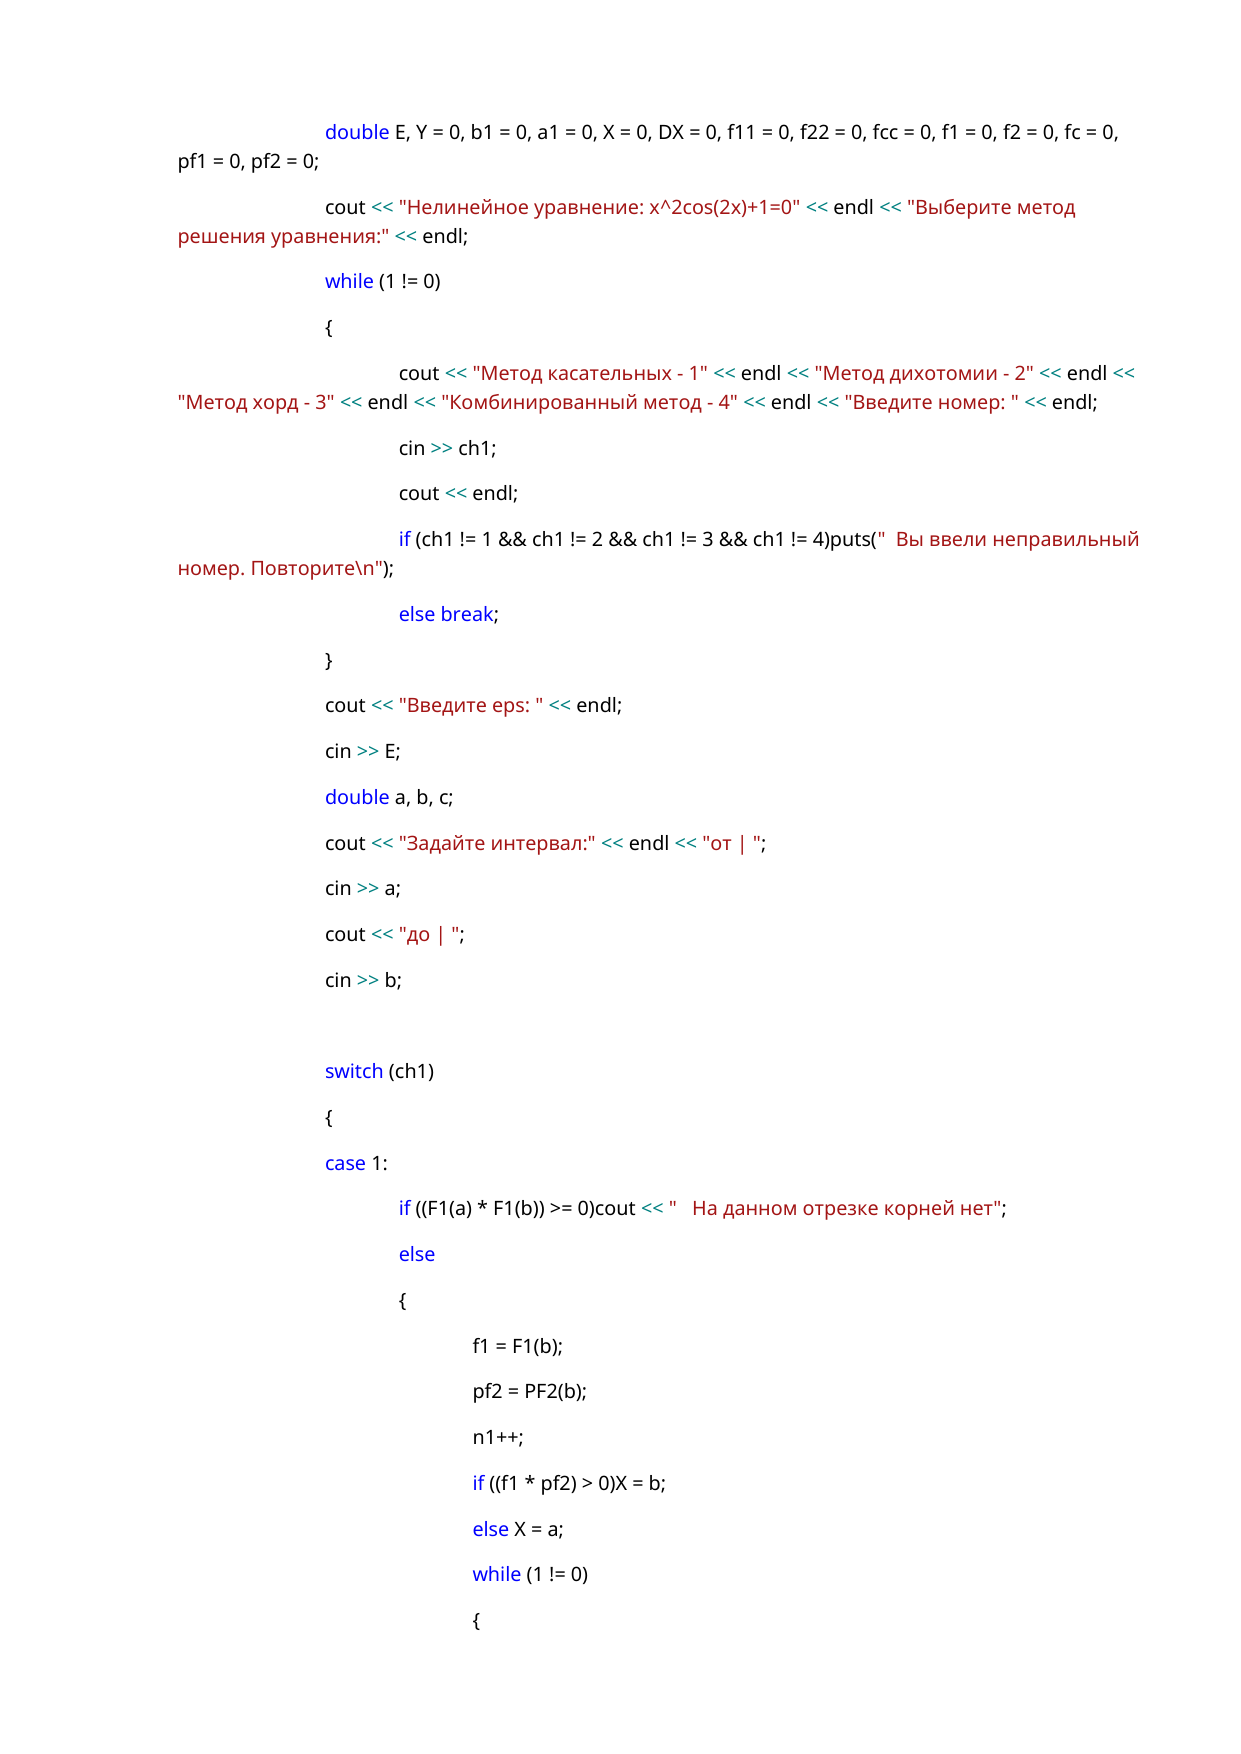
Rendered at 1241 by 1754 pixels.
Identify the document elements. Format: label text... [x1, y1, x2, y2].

text if ((F1(a) * F1(b)) >= 0)cout << " На данном отрезке корней нет"; [177, 1195, 1152, 1222]
text while (1 != 0) [177, 1561, 1152, 1587]
text { [177, 1103, 1152, 1130]
text cout << "до | "; [177, 920, 1152, 947]
text cin >> a; [177, 874, 1152, 902]
text } [177, 646, 1152, 673]
text cout << "Нелинейное уравнение: x^2cos(2x)+1=0" << endl << "Выберите метод решения уравнения:" << endl; [177, 193, 1152, 249]
text cin >> E; [177, 737, 1152, 764]
text if ((f1 * pf2) > 0)X = b; [177, 1469, 1152, 1496]
text case 1: [177, 1149, 1152, 1176]
text cout << "Метод касательных - 1" << endl << "Метод дихотомии - 2" << endl << "Метод хорд - 3" << endl << "Комбинированный метод - 4" << endl << "Введите номер: " << endl; [177, 359, 1152, 415]
text else [177, 1240, 1152, 1267]
text else break; [177, 600, 1152, 627]
text else X = a; [177, 1515, 1152, 1542]
text double a, b, c; [177, 783, 1152, 810]
text cout << "Задайте интервал:" << endl << "от | "; [177, 829, 1152, 856]
text { [177, 313, 1152, 340]
text switch (ch1) [177, 1057, 1152, 1084]
text cout << endl; [177, 480, 1152, 507]
text cout << "Введите eps: " << endl; [177, 692, 1152, 719]
text if (ch1 != 1 && ch1 != 2 && ch1 != 3 && ch1 != 4)puts(" Вы ввели неправильный номер. Повторите\n"); [177, 525, 1152, 581]
text pf2 = PF2(b); [177, 1378, 1152, 1404]
text f1 = F1(b); [177, 1332, 1152, 1359]
text cin >> b; [177, 966, 1152, 993]
text { [177, 1606, 1152, 1633]
text double E, Y = 0, b1 = 0, a1 = 0, X = 0, DX = 0, f11 = 0, f22 = 0, fcc = 0, f1 = 0, f2 = 0, fc = 0, pf1 = 0, pf2 = 0; [177, 118, 1152, 174]
text n1++; [177, 1423, 1152, 1450]
text while (1 != 0) [177, 268, 1152, 295]
text { [177, 1286, 1152, 1313]
text cin >> ch1; [177, 434, 1152, 461]
